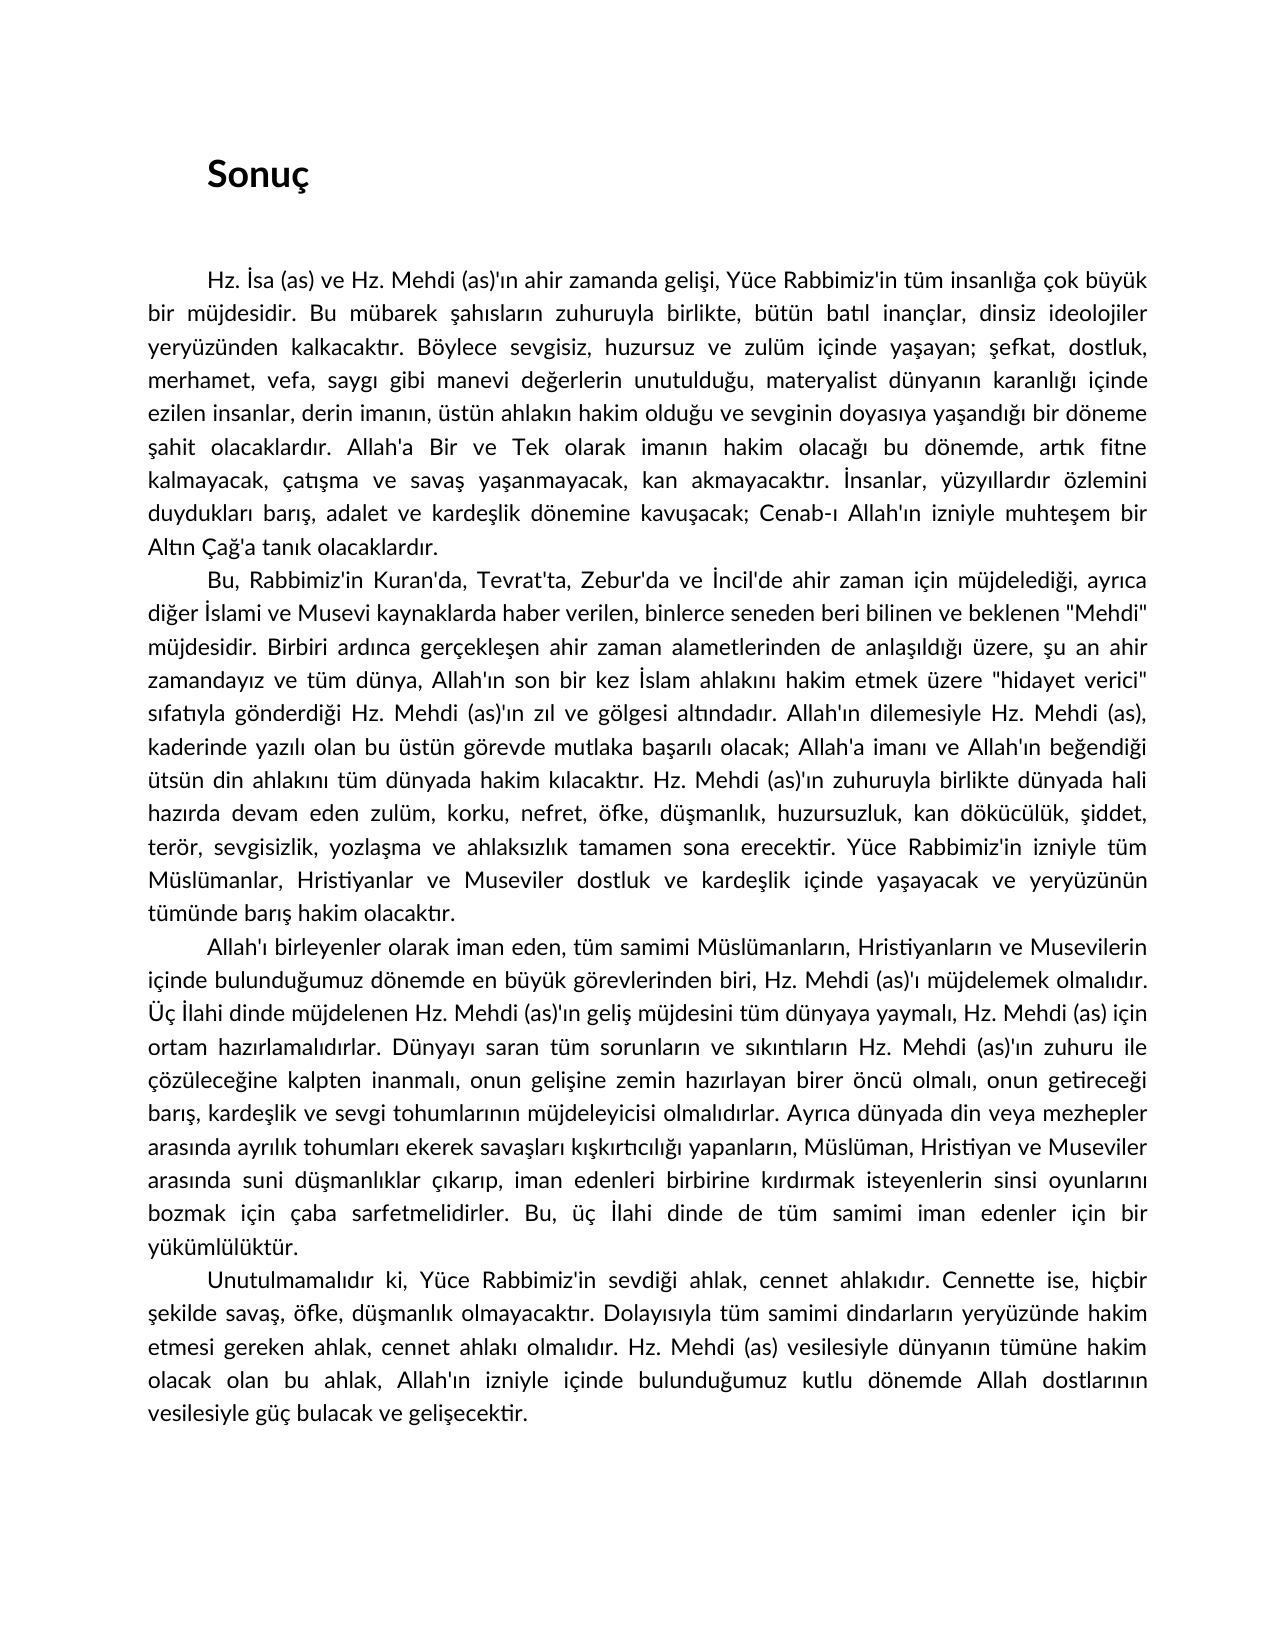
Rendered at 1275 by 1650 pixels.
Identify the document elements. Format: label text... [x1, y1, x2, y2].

text Allah'ı birleyenler olarak iman eden, tüm samimi Müslümanların, Hristiyanların ve Musevilerin içinde bulunduğumuz dönemde en büyük görevlerinden biri, Hz. Mehdi (as)'ı müjdelemek olmalıdır. Üç İlahi dinde müjdelenen Hz. Mehdi (as)'ın geliş müjdesini tüm dünyaya yaymalı, Hz. Mehdi (as) için ortam hazırlamalıdırlar. Dünyayı saran tüm sorunların ve sıkıntıların Hz. Mehdi (as)'ın zuhuru ile çözüleceğine kalpten inanmalı, onun gelişine zemin hazırlayan birer öncü olmalı, onun getireceği barış, kardeşlik ve sevgi tohumlarının müjdeleyicisi olmalıdırlar. Ayrıca dünyada din veya mezhepler arasında ayrılık tohumları ekerek savaşları kışkırtıcılığı yapanların, Müslüman, Hristiyan ve Museviler arasında suni düşmanlıklar çıkarıp, iman edenleri birbirine kırdırmak isteyenlerin sinsi oyunlarını bozmak için çaba sarfetmelidirler. Bu, üç İlahi dinde de tüm samimi iman edenler için bir yükümlülüktür. [148, 928, 1149, 1262]
text Hz. İsa (as) ve Hz. Mehdi (as)'ın ahir zamanda gelişi, Yüce Rabbimiz'in tüm insanlığa çok büyük bir müjdesidir. Bu mübarek şahısların zuhuruyla birlikte, bütün batıl inançlar, dinsiz ideolojiler yeryüzünden kalkacaktır. Böylece sevgisiz, huzursuz ve zulüm içinde yaşayan; şefkat, dostluk, merhamet, vefa, saygı gibi manevi değerlerin unutulduğu, materyalist dünyanın karanlığı içinde ezilen insanlar, derin imanın, üstün ahlakın hakim olduğu ve sevginin doyasıya yaşandığı bir döneme şahit olacaklardır. Allah'a Bir ve Tek olarak imanın hakim olacağı bu dönemde, artık fitne kalmayacak, çatışma ve savaş yaşanmayacak, kan akmayacaktır. İnsanlar, yüzyıllardır özlemini duydukları barış, adalet ve kardeşlik dönemine kavuşacak; Cenab-ı Allah'ın izniyle muhteşem bir Altın Çağ'a tanık olacaklardır. [148, 262, 1149, 562]
text Bu, Rabbimiz'in Kuran'da, Tevrat'ta, Zebur'da ve İncil'de ahir zaman için müjdelediği, ayrıca diğer İslami ve Musevi kaynaklarda haber verilen, binlerce seneden beri bilinen ve beklenen "Mehdi" müjdesidir. Birbiri ardınca gerçekleşen ahir zaman alametlerinden de anlaşıldığı üzere, şu an ahir zamandayız ve tüm dünya, Allah'ın son bir kez İslam ahlakını hakim etmek üzere "hidayet verici" sıfatıyla gönderdiği Hz. Mehdi (as)'ın zıl ve gölgesi altındadır. Allah'ın dilemesiyle Hz. Mehdi (as), kaderinde yazılı olan bu üstün görevde mutlaka başarılı olacak; Allah'a imanı ve Allah'ın beğendiği ütsün din ahlakını tüm dünyada hakim kılacaktır. Hz. Mehdi (as)'ın zuhuruyla birlikte dünyada hali hazırda devam eden zulüm, korku, nefret, öfke, düşmanlık, huzursuzluk, kan dökücülük, şiddet, terör, sevgisizlik, yozlaşma ve ahlaksızlık tamamen sona erecektir. Yüce Rabbimiz'in izniyle tüm Müslümanlar, Hristiyanlar ve Museviler dostluk ve kardeşlik içinde yaşayacak ve yeryüzünün tümünde barış hakim olacaktır. [148, 562, 1149, 928]
subtitle Sonuç [148, 150, 1149, 195]
text Unutulmamalıdır ki, Yüce Rabbimiz'in sevdiği ahlak, cennet ahlakıdır. Cennette ise, hiçbir şekilde savaş, öfke, düşmanlık olmayacaktır. Dolayısıyla tüm samimi dindarların yeryüzünde hakim etmesi gereken ahlak, cennet ahlakı olmalıdır. Hz. Mehdi (as) vesilesiyle dünyanın tümüne hakim olacak olan bu ahlak, Allah'ın izniyle içinde bulunduğumuz kutlu dönemde Allah dostlarının vesilesiyle güç bulacak ve gelişecektir. [148, 1262, 1149, 1428]
